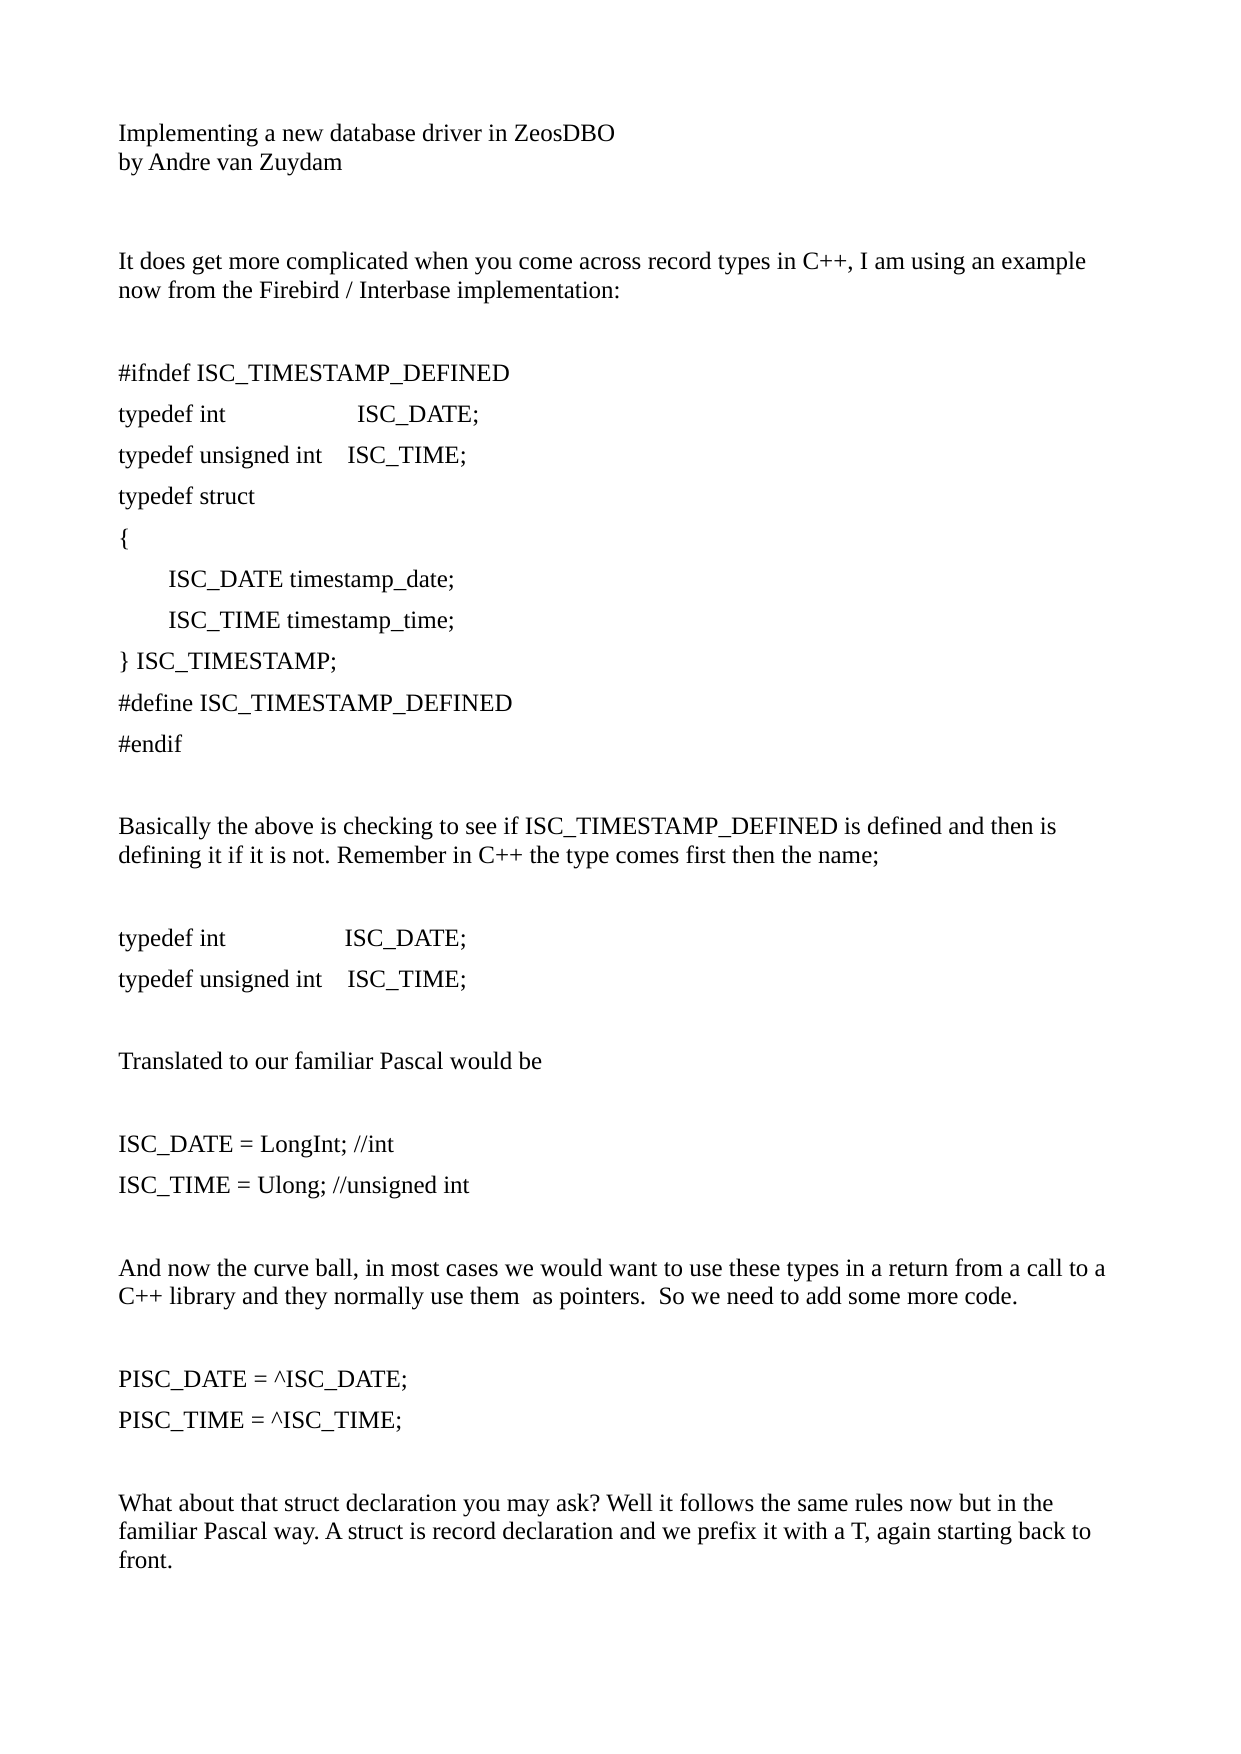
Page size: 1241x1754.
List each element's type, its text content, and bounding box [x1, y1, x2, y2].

text What about that struct declaration you may ask? Well it follows the same rules now but in the familiar Pascal way. A struct is record declaration and we prefix it with a T, again starting back to front. [118, 1488, 1122, 1574]
text Translated to our familiar Pascal would be [118, 1046, 1122, 1075]
text #ifndef ISC_TIMESTAMP_DEFINED [118, 358, 1122, 386]
text typedef int ISC_DATE; [118, 923, 1122, 951]
text typedef unsigned int ISC_TIME; [118, 440, 1122, 469]
text PISC_TIME = ^ISC_TIME; [118, 1405, 1122, 1434]
text typedef int ISC_DATE; [118, 399, 1122, 428]
text Basically the above is checking to see if ISC_TIMESTAMP_DEFINED is defined and then is defining it if it is not. Remember in C++ the type comes first then the name; [118, 811, 1122, 869]
text { [118, 523, 1122, 551]
text typedef struct [118, 481, 1122, 510]
text ISC_TIME timestamp_time; [118, 605, 1122, 634]
text } ISC_TIMESTAMP; [118, 646, 1122, 675]
text ISC_TIME = Ulong; //unsigned int [118, 1170, 1122, 1199]
text typedef unsigned int ISC_TIME; [118, 964, 1122, 993]
text ISC_DATE = LongInt; //int [118, 1129, 1122, 1158]
text PISC_DATE = ^ISC_DATE; [118, 1364, 1122, 1393]
text #define ISC_TIMESTAMP_DEFINED [118, 688, 1122, 716]
text And now the curve ball, in most cases we would want to use these types in a return from a call to a C++ library and they normally use them as pointers. So we need to add some more code. [118, 1253, 1122, 1310]
text It does get more complicated when you come across record types in C++, I am using an example now from the Firebird / Interbase implementation: [118, 246, 1122, 304]
text #endif [118, 729, 1122, 758]
text ISC_DATE timestamp_date; [118, 564, 1122, 593]
